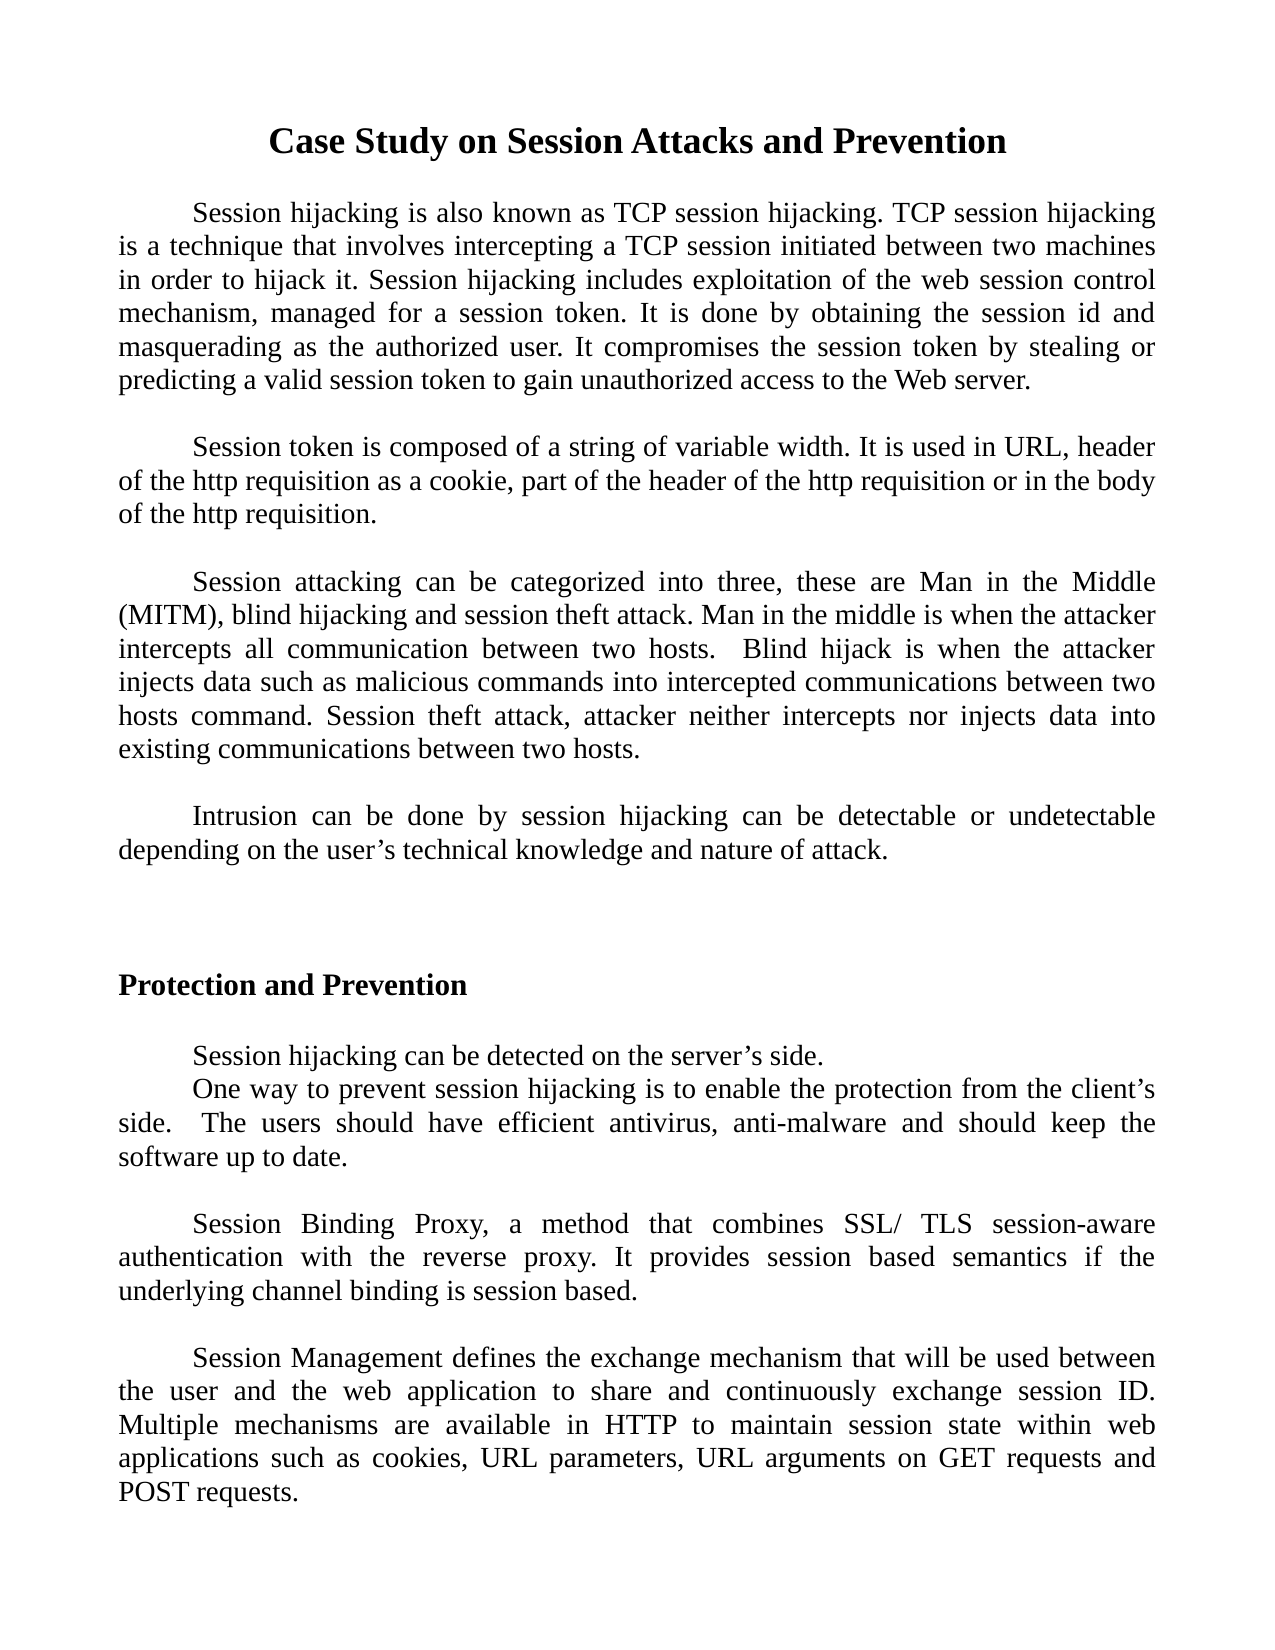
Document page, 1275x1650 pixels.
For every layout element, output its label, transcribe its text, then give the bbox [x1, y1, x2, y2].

text Case Study on Session Attacks and Prevention [118, 118, 1157, 161]
text Session token is composed of a string of variable width. It is used in URL, header of the http requisition as a cookie, part of the header of the http requisition or in the body of the http requisition. [118, 429, 1157, 530]
text Session Management defines the exchange mechanism that will be used between the user and the web application to share and continuously exchange session ID. Multiple mechanisms are available in HTTP to maintain session state within web applications such as cookies, URL parameters, URL arguments on GET requests and POST requests. [118, 1340, 1157, 1508]
text Protection and Prevention [118, 966, 1157, 1002]
text Session hijacking is also known as TCP session hijacking. TCP session hijacking is a technique that involves intercepting a TCP session initiated between two machines in order to hijack it. Session hijacking includes exploitation of the web session control mechanism, managed for a session token. It is done by obtaining the session id and masquerading as the authorized user. It compromises the session token by stealing or predicting a valid session token to gain unauthorized access to the Web server. [118, 195, 1157, 396]
text Session attacking can be categorized into three, these are Man in the Middle (MITM), blind hijacking and session theft attack. Man in the middle is when the attacker intercepts all communication between two hosts. Blind hijack is when the attacker injects data such as malicious commands into intercepted communications between two hosts command. Session theft attack, attacker neither intercepts nor injects data into existing communications between two hosts. [118, 564, 1157, 765]
text Session Binding Proxy, a method that combines SSL/ TLS session-aware authentication with the reverse proxy. It provides session based semantics if the underlying channel binding is session based. [118, 1206, 1157, 1306]
text Session hijacking can be detected on the server’s side. [118, 1038, 1157, 1072]
text Intrusion can be done by session hijacking can be detectable or undetectable depending on the user’s technical knowledge and nature of attack. [118, 798, 1157, 866]
text One way to prevent session hijacking is to enable the protection from the client’s side. The users should have efficient antivirus, anti-malware and should keep the software up to date. [118, 1072, 1157, 1172]
